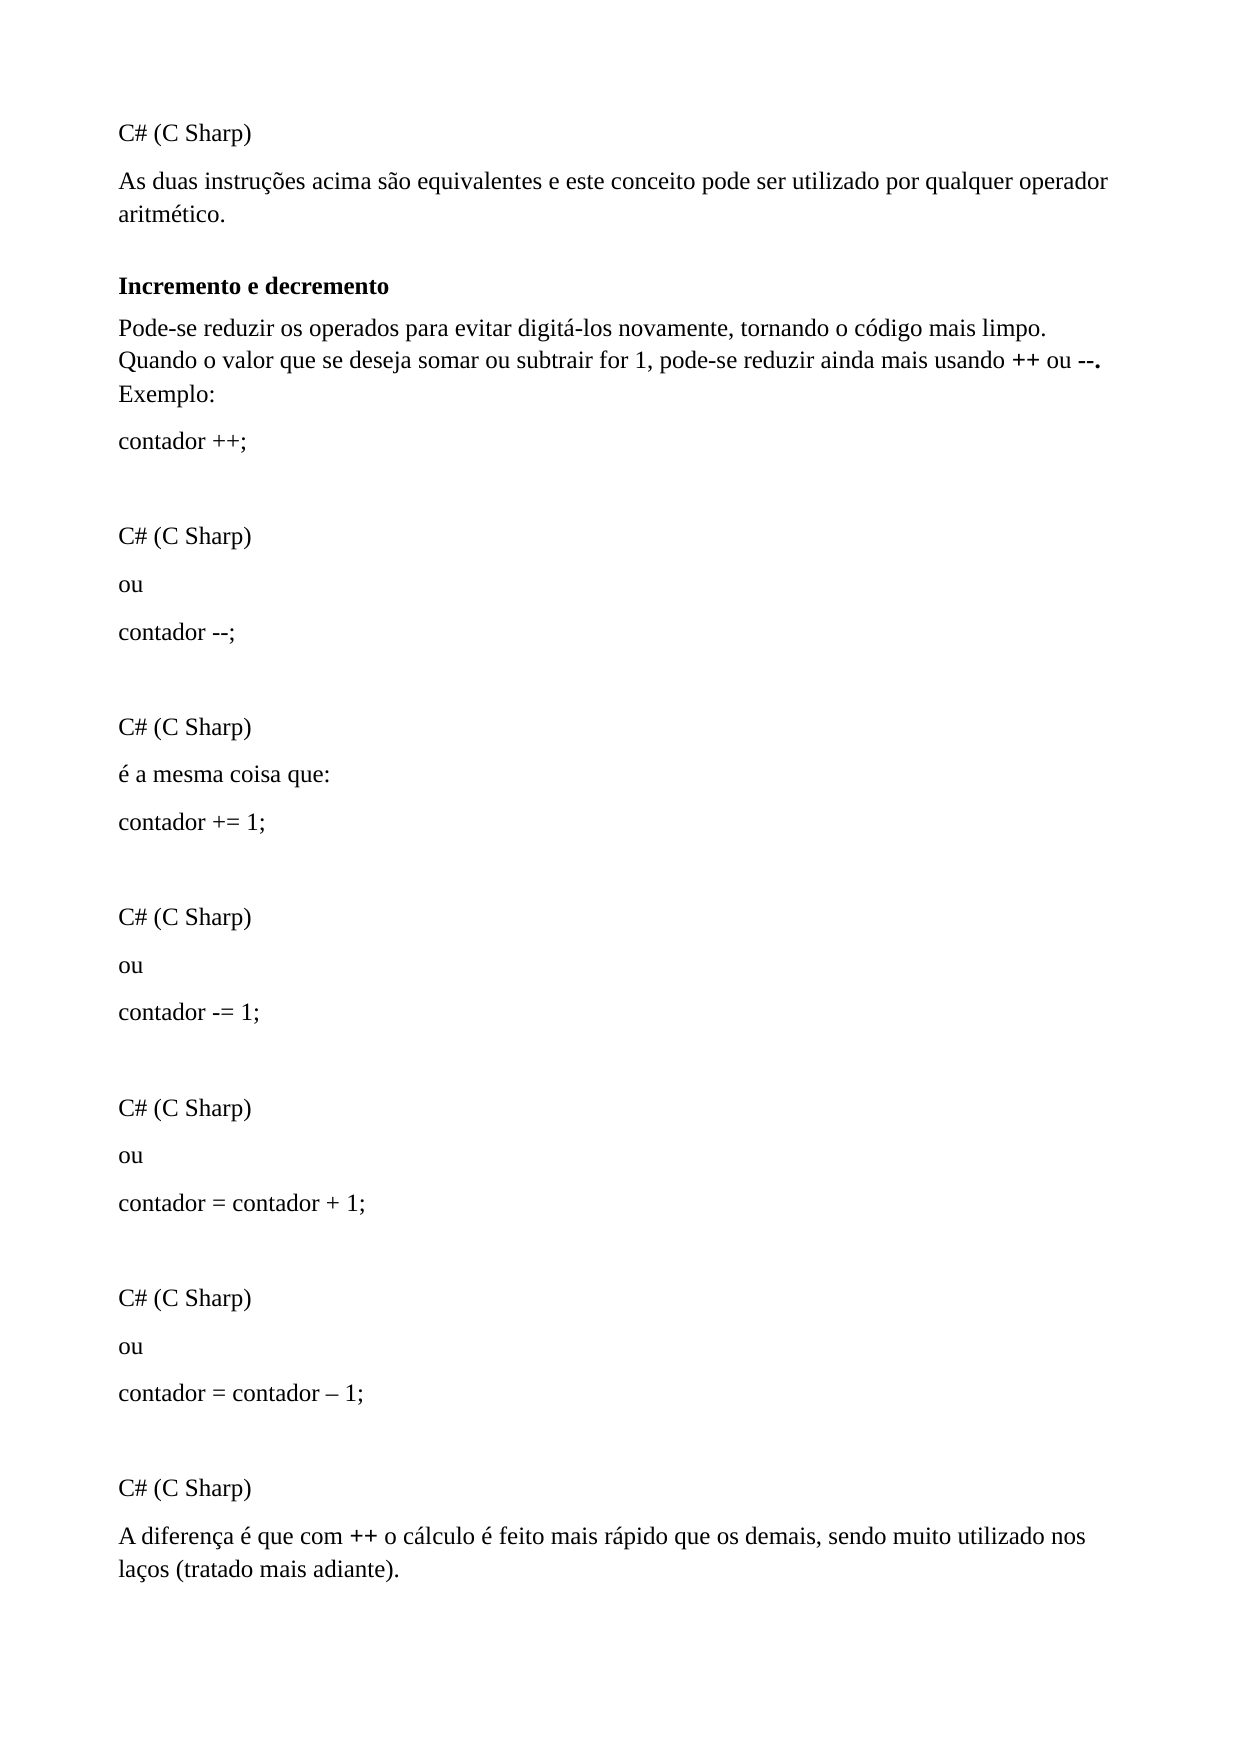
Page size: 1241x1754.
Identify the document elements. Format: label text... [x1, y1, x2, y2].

text contador = contador – 1; [118, 1378, 1122, 1407]
text Pode-se reduzir os operados para evitar digitá-los novamente, tornando o código mais limpo. Quando o valor que se deseja somar ou subtrair for 1, pode-se reduzir ainda mais usando ++ ou --. Exemplo: [118, 313, 1122, 407]
text C# (C Sharp) [118, 1283, 1122, 1312]
text C# (C Sharp) [118, 118, 1122, 147]
text C# (C Sharp) [118, 902, 1122, 931]
text C# (C Sharp) [118, 712, 1122, 741]
text ou [118, 950, 1122, 979]
text C# (C Sharp) [118, 1093, 1122, 1121]
text ou [118, 1140, 1122, 1169]
text C# (C Sharp) [118, 521, 1122, 550]
text contador -= 1; [118, 997, 1122, 1026]
text C# (C Sharp) [118, 1473, 1122, 1502]
text contador += 1; [118, 807, 1122, 836]
text contador --; [118, 617, 1122, 645]
text é a mesma coisa que: [118, 759, 1122, 788]
text contador = contador + 1; [118, 1188, 1122, 1217]
text contador ++; [118, 426, 1122, 455]
text ou [118, 569, 1122, 598]
subtitle Incremento e decremento [118, 271, 1122, 300]
text As duas instruções acima são equivalentes e este conceito pode ser utilizado por qualquer operador aritmético. [118, 166, 1122, 227]
text ou [118, 1331, 1122, 1359]
text A diferença é que com ++ o cálculo é feito mais rápido que os demais, sendo muito utilizado nos laços (tratado mais adiante). [118, 1521, 1122, 1583]
